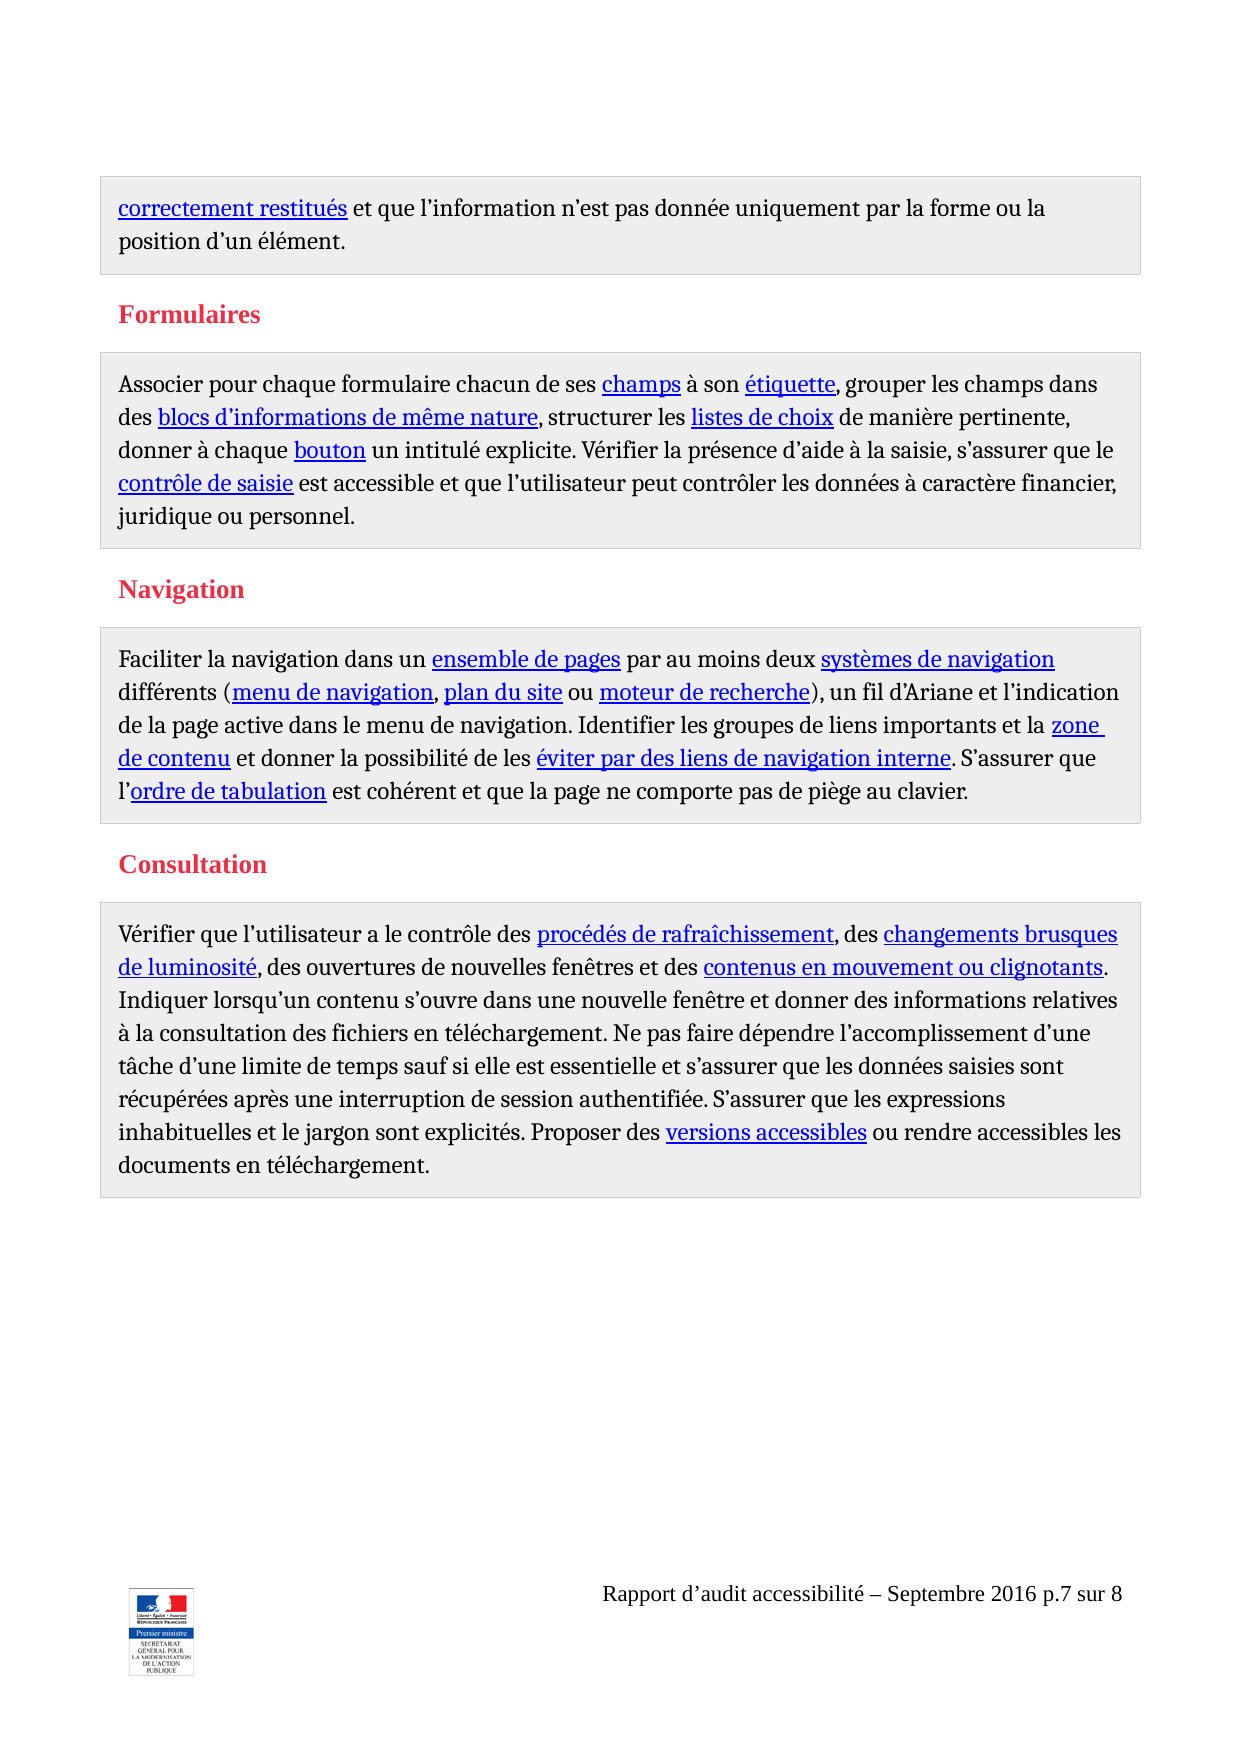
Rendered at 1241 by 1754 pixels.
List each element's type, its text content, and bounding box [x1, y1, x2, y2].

subtitle Consultation [118, 848, 1122, 879]
subtitle Navigation [118, 573, 1122, 604]
text Associer pour chaque formulaire chacun de ses champs à son étiquette, grouper les champs dans des blocs d’informations de même nature, structurer les listes de choix de manière pertinente, donner à chaque bouton un intitulé explicite. Vérifier la présence d’aide à la saisie, s’assurer que le contrôle de saisie est accessible et que l’utilisateur peut contrôler les données à caractère financier, juridique ou personnel. [101, 353, 1140, 548]
subtitle Formulaires [118, 299, 1122, 330]
picture [128, 1588, 194, 1676]
text Faciliter la navigation dans un ensemble de pages par au moins deux systèmes de navigation différents (menu de navigation, plan du site ou moteur de recherche), un fil d’Ariane et l’indication de la page active dans le menu de navigation. Identifier les groupes de liens importants et la zone de contenu et donner la possibilité de les éviter par des liens de navigation interne. S’assurer que l’ordre de tabulation est cohérent et que la page ne comporte pas de piège au clavier. [101, 628, 1140, 823]
text correctement restitués et que l’information n’est pas donnée uniquement par la forme ou la position d’un élément. [101, 177, 1140, 274]
text Vérifier que l’utilisateur a le contrôle des procédés de rafraîchissement, des changements brusques de luminosité, des ouvertures de nouvelles fenêtres et des contenus en mouvement ou clignotants. Indiquer lorsqu’un contenu s’ouvre dans une nouvelle fenêtre et donner des informations relatives à la consultation des fichiers en téléchargement. Ne pas faire dépendre l’accomplissement d’une tâche d’une limite de temps sauf si elle est essentielle et s’assurer que les données saisies sont récupérées après une interruption de session authentifiée. S’assurer que les expressions inhabituelles et le jargon sont explicités. Proposer des versions accessibles ou rendre accessibles les documents en téléchargement. [101, 903, 1140, 1197]
